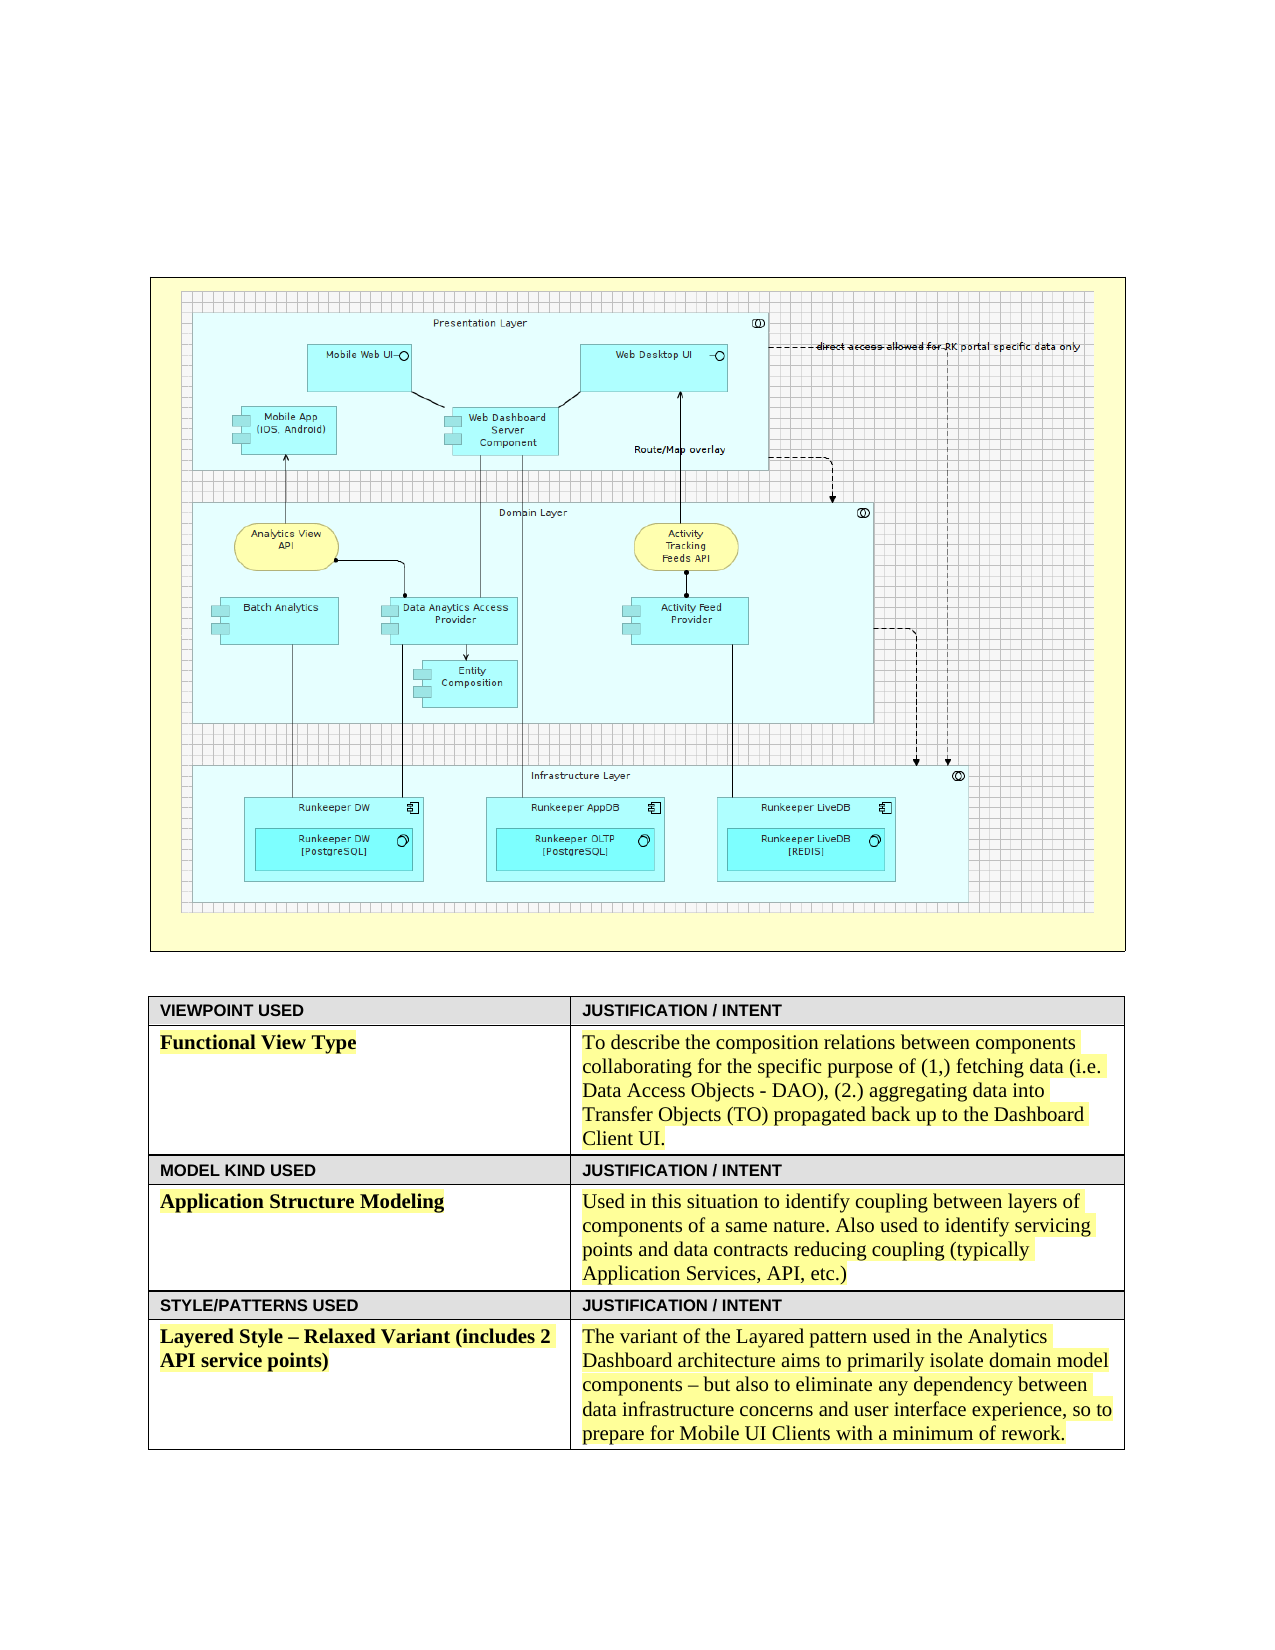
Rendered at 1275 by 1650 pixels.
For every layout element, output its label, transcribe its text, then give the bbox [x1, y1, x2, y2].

table_cell The variant of the Layared pattern used in the Analytics Dashboard architecture aims to primarily isolate domain model components – but also to eliminate any dependency between data infrastructure concerns and user interface experience, so to prepare for Mobile UI Clients with a minimum of rework. [571, 1320, 1124, 1449]
picture [181, 291, 1094, 913]
table_header JUSTIFICATION / INTENT [571, 1156, 1124, 1184]
table_header STYLE/PATTERNS USED [149, 1292, 570, 1319]
table_cell Application Structure Modeling [149, 1185, 570, 1289]
table_cell Used in this situation to identify coupling between layers of components of a same nature. Also used to identify servicing points and data contracts reducing coupling (typically Application Services, API, etc.) [571, 1185, 1124, 1289]
table_header [151, 913, 1125, 951]
table_header [151, 278, 1125, 912]
table_header JUSTIFICATION / INTENT [571, 997, 1124, 1024]
table_header JUSTIFICATION / INTENT [571, 1292, 1124, 1319]
table_header VIEWPOINT USED [149, 997, 570, 1024]
table_cell To describe the composition relations between components collaborating for the specific purpose of (1,) fetching data (i.e. Data Access Objects - DAO), (2.) aggregating data into Transfer Objects (TO) propagated back up to the Dashboard Client UI. [571, 1026, 1124, 1154]
table_header MODEL KIND USED [149, 1156, 570, 1184]
table_cell Layered Style – Relaxed Variant (includes 2 API service points) [149, 1320, 570, 1449]
table_cell Functional View Type [149, 1026, 570, 1154]
